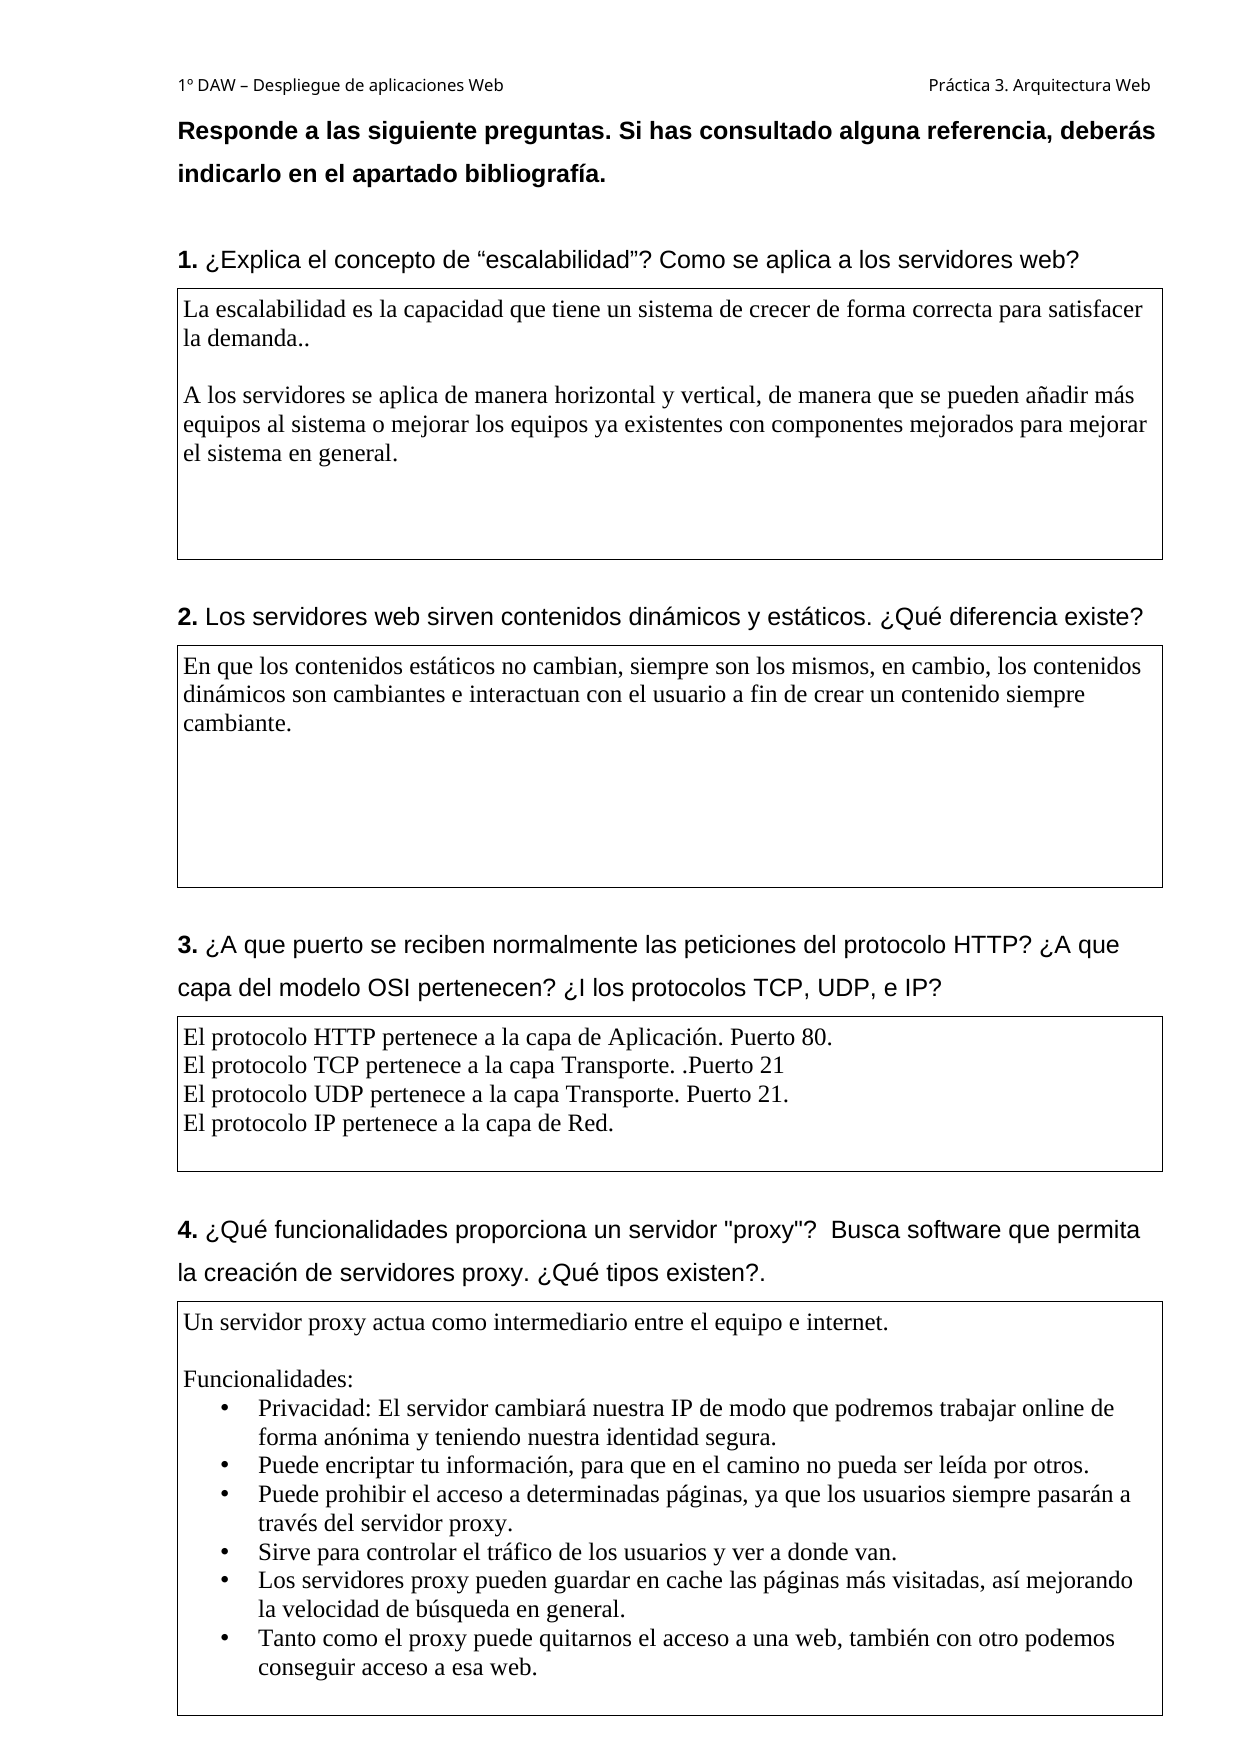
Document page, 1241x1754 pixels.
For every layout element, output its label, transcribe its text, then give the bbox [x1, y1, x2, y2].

table_header La escalabilidad es la capacidad que tiene un sistema de crecer de forma correcta para satisfacer la demanda.. A los servidores se aplica de manera horizontal y vertical, de manera que se pueden añadir más equipos al sistema o mejorar los equipos ya existentes con componentes mejorados para mejorar el sistema en general. [178, 289, 1162, 559]
text 1. ¿Explica el concepto de “escalabilidad”? Como se aplica a los servidores web? [177, 245, 1162, 274]
table_header El protocolo HTTP pertenece a la capa de Aplicación. Puerto 80. El protocolo TCP pertenece a la capa Transporte. .Puerto 21 El protocolo UDP pertenece a la capa Transporte. Puerto 21. El protocolo IP pertenece a la capa de Red. [178, 1017, 1162, 1171]
text 3. ¿A que puerto se reciben normalmente las peticiones del protocolo HTTP? ¿A que capa del modelo OSI pertenecen? ¿I los protocolos TCP, UDP, e IP? [177, 930, 1162, 1002]
text Responde a las siguiente preguntas. Si has consultado alguna referencia, deberás indicarlo en el apartado bibliografía. [177, 116, 1162, 188]
table_header En que los contenidos estáticos no cambian, siempre son los mismos, en cambio, los contenidos dinámicos son cambiantes e interactuan con el usuario a fin de crear un contenido siempre cambiante. [178, 646, 1162, 887]
table_header Un servidor proxy actua como intermediario entre el equipo e internet. Funcionalidades: Privacidad: El servidor cambiará nuestra IP de modo que podremos trabajar online de forma anónima y teniendo nuestra identidad segura. Puede encriptar tu información, para que en el camino no pueda ser leída por otros. Puede prohibir el acceso a determinadas páginas, ya que los usuarios siempre pasarán a través del servidor proxy. Sirve para controlar el tráfico de los usuarios y ver a donde van. Los servidores proxy pueden guardar en cache las páginas más visitadas, así mejorando la velocidad de búsqueda en general. Tanto como el proxy puede quitarnos el acceso a una web, también con otro podemos conseguir acceso a esa web. Software: WinGate: Proxy para Windows. Squid Proxy Server Software. Nginx Proxy Server Software. CCProxy. Tipos de proxy: Cache Proxy: Actua como almacenamiento local de paginas web y archivos remotos. Anonymous Proxy: Cuando el usuario se conecta a una página y el proxy oculta los datos del usuario. Private Proxy: Proxy al que solo tiene acceso un usuario. Dedicated Proxy: Normalmente solo un usuario utiliza el proxy a la vez. Shared Proxy: Son los que suelen ser compartidos entre varios usuarios con la misma autenticación. Public Proxy: Estos proxys están disponibles en las listas online. Suelen ser los más inseguros. SSL Proxy: Usan el protocolo SSL para transferir información de una manera más segura y anónima. [178, 1302, 1162, 1715]
text 2. Los servidores web sirven contenidos dinámicos y estáticos. ¿Qué diferencia existe? [177, 602, 1162, 631]
text 4. ¿Qué funcionalidades proporciona un servidor "proxy"? Busca software que permita la creación de servidores proxy. ¿Qué tipos existen?. [177, 1214, 1162, 1286]
